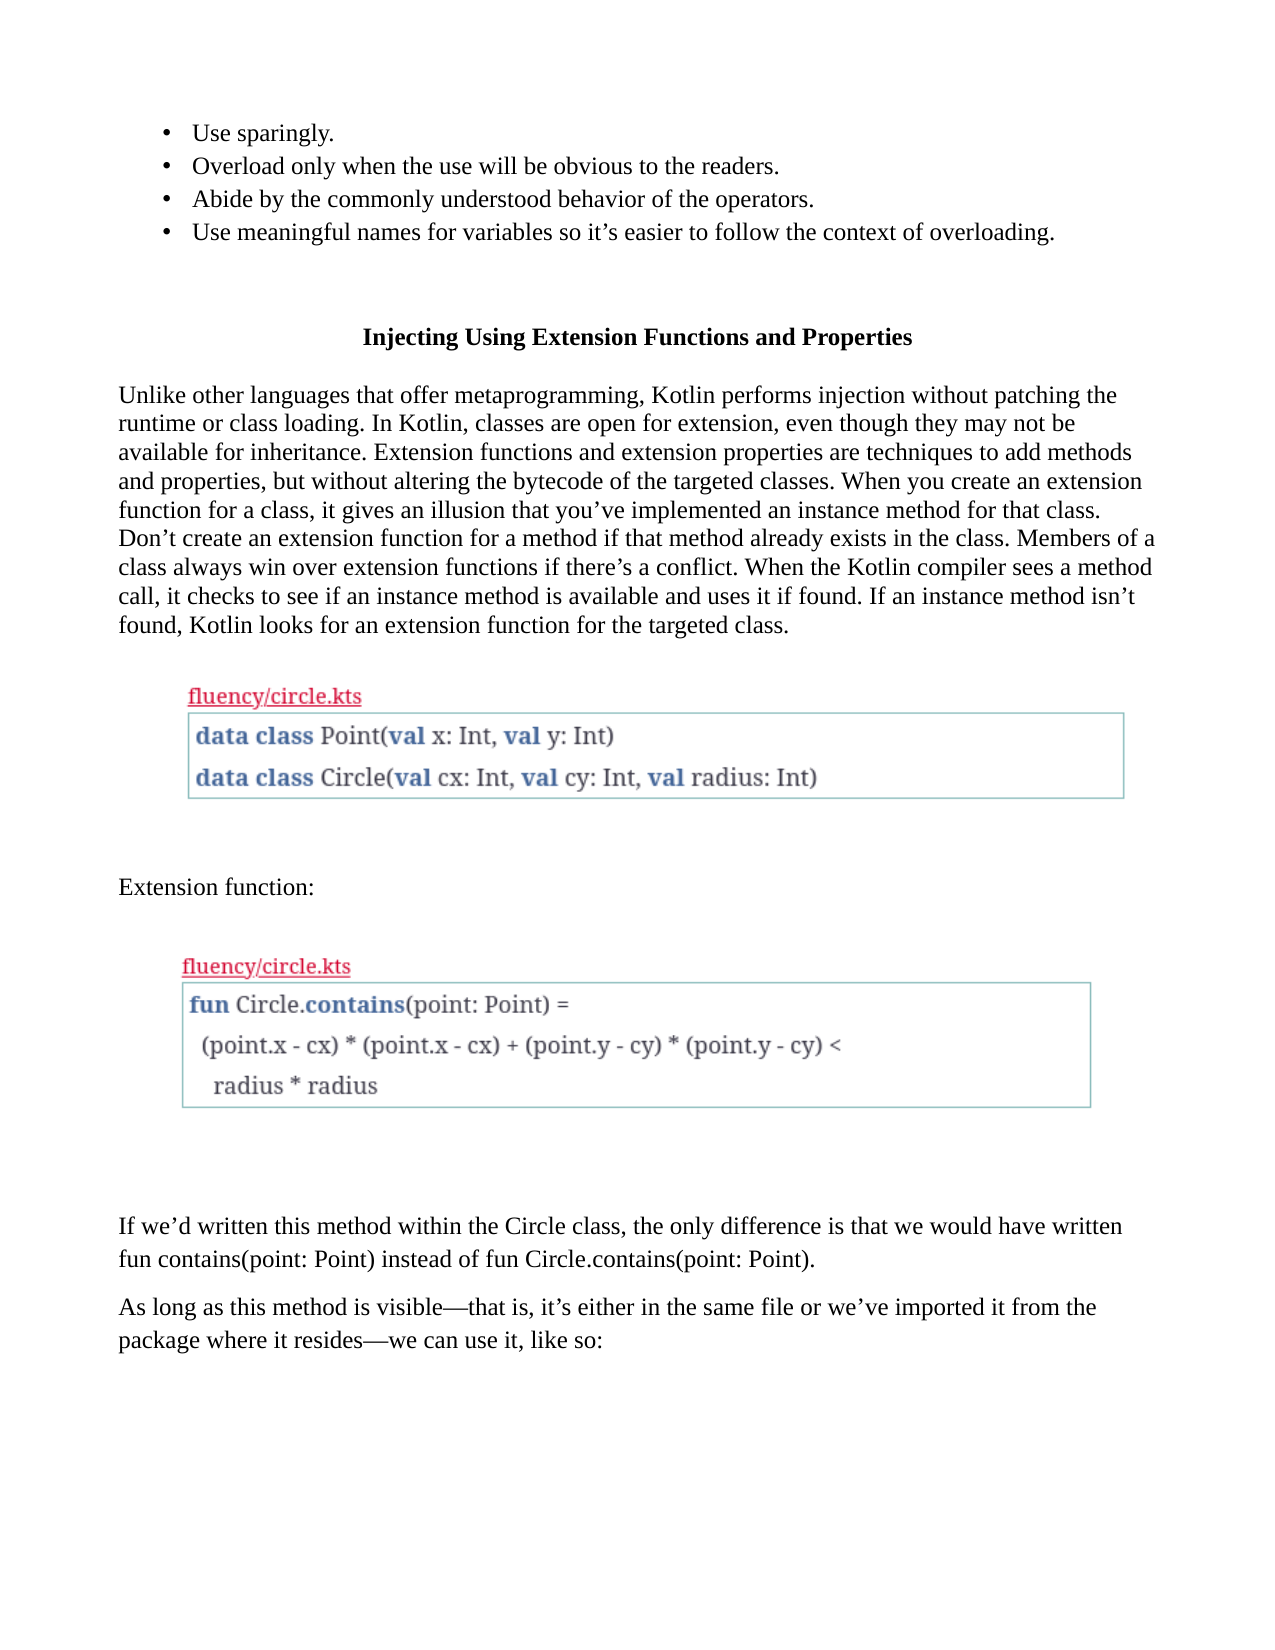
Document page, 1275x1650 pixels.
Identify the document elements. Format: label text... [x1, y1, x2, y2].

text Extension function: [118, 872, 1157, 901]
text If we’d written this method within the Circle class, the only difference is that we would have written fun contains(point: Point) instead of fun Circle.contains(point: Point). [118, 1211, 1157, 1273]
list Use sparingly. [162, 118, 1157, 147]
text As long as this method is visible—that is, it’s either in the same file or we’ve imported it from the package where it resides—we can use it, like so: [118, 1292, 1157, 1354]
picture [118, 930, 1157, 1125]
list Abide by the commonly understood behavior of the operators. [162, 184, 1157, 213]
text Unlike other languages that offer metaprogramming, Kotlin performs injection without patching the runtime or class loading. In Kotlin, classes are open for extension, even though they may not be available for inheritance. Extension functions and extension properties are techniques to add methods and properties, but without altering the bytecode of the targeted classes. When you create an extension function for a class, it gives an illusion that you’ve implemented an instance method for that class. Don’t create an extension function for a method if that method already exists in the class. Members of a class always win over extension functions if there’s a conflict. When the Kotlin compiler sees a method call, it checks to see if an instance method is available and uses it if found. If an instance method isn’t found, Kotlin looks for an extension function for the targeted class. [118, 380, 1157, 638]
picture [122, 665, 1162, 815]
list Overload only when the use will be obvious to the readers. [162, 151, 1157, 180]
text Injecting Using Extension Functions and Properties [118, 322, 1157, 351]
list Use meaningful names for variables so it’s easier to follow the context of overloading. [162, 217, 1157, 246]
